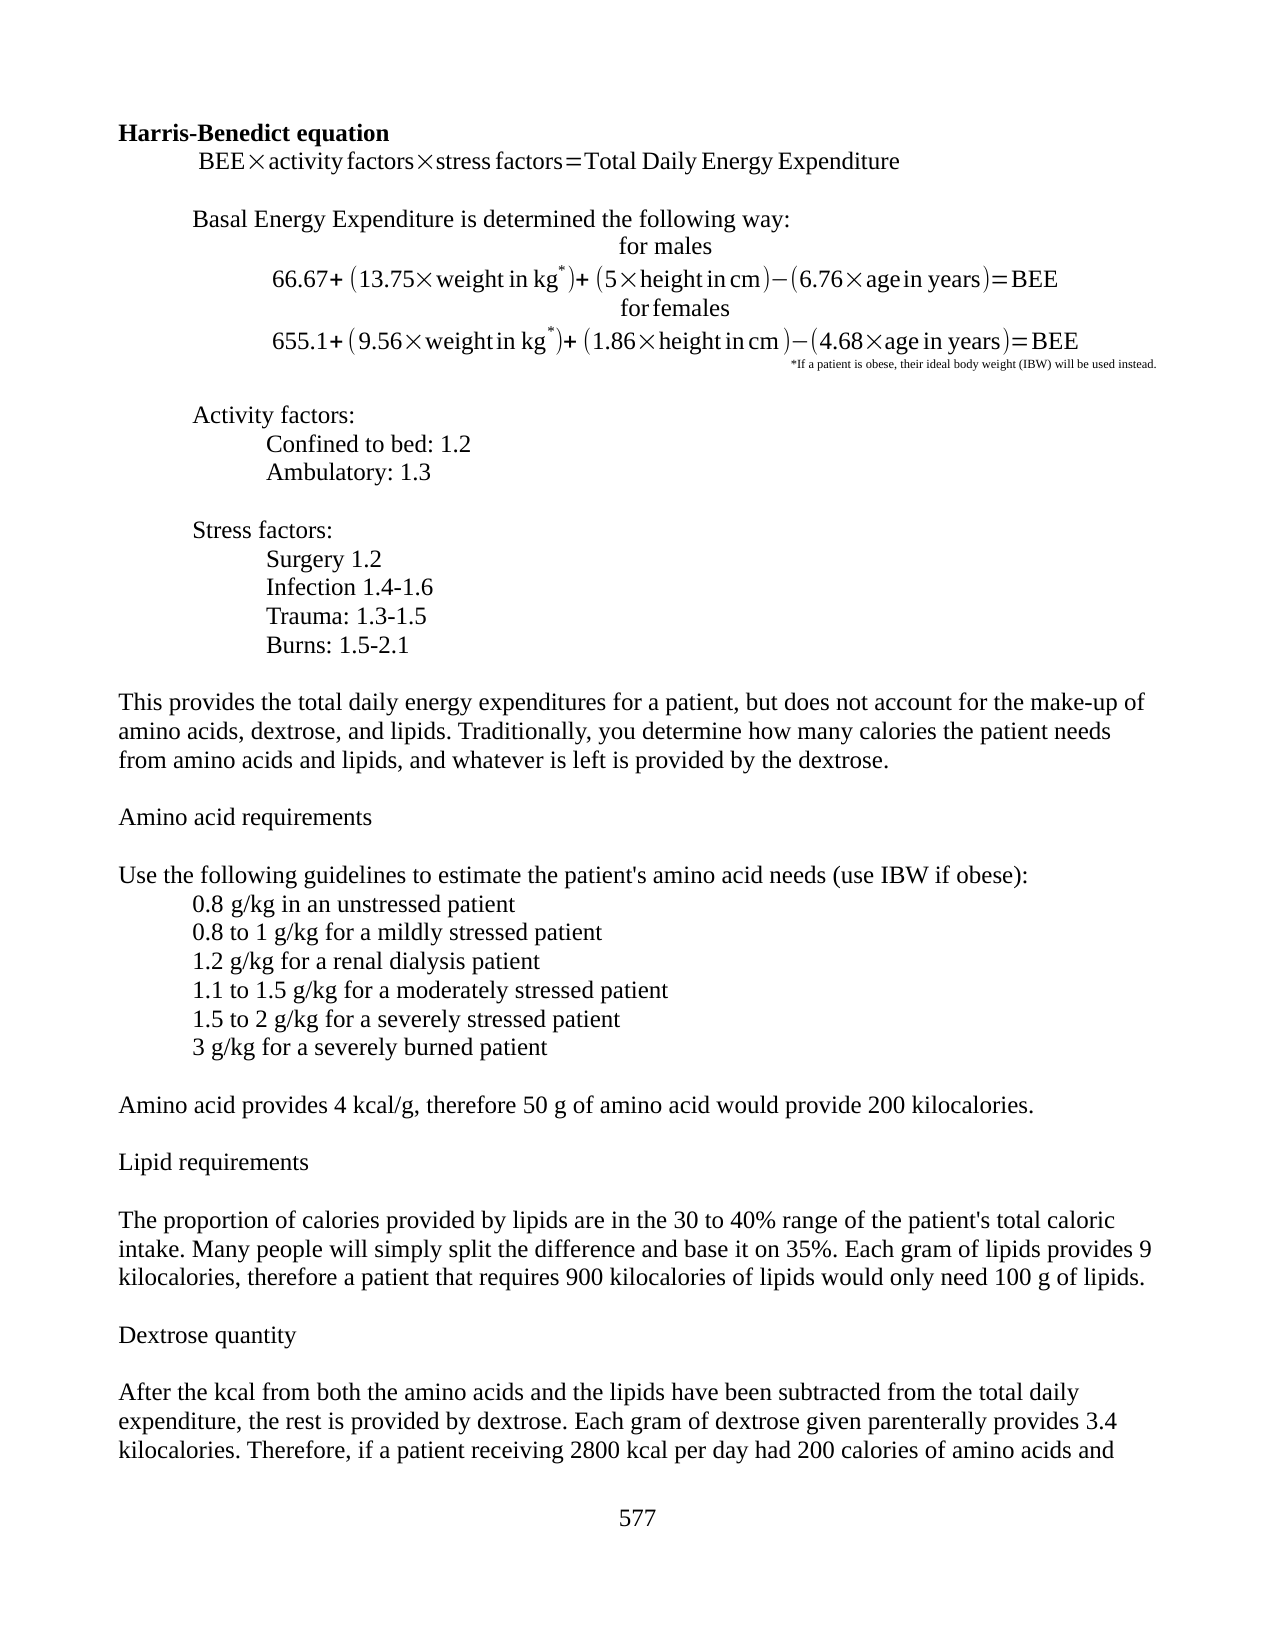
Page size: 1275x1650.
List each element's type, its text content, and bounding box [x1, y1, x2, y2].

list 0.8 to 1 g/kg for a mildly stressed patient [192, 917, 1157, 946]
text Trauma: 1.3-1.5 [118, 601, 1157, 630]
list 1.5 to 2 g/kg for a severely stressed patient [192, 1004, 1157, 1032]
text Infection 1.4-1.6 [118, 572, 1157, 601]
text Lipid requirements [118, 1147, 1157, 1176]
text Stress factors: [118, 515, 1157, 544]
list 3 g/kg for a severely burned patient [192, 1032, 1157, 1061]
text Basal Energy Expenditure is determined the following way: [118, 204, 1157, 233]
text The proportion of calories provided by lipids are in the 30 to 40% range of the patient's total caloric intake. Many people will simply split the difference and base it on 35%. Each gram of lipids provides 9 kilocalories, therefore a patient that requires 900 kilocalories of lipids would only need 100 g of lipids. [118, 1205, 1157, 1291]
text After the kcal from both the amino acids and the lipids have been subtracted from the total daily expenditure, the rest is provided by dextrose. Each gram of dextrose given parenterally provides 3.4 kilocalories. Therefore, if a patient receiving 2800 kcal per day had 200 calories of amino acids and [118, 1377, 1157, 1464]
list 1.2 g/kg for a renal dialysis patient [192, 946, 1157, 975]
text This provides the total daily energy expenditures for a patient, but does not account for the make-up of amino acids, dextrose, and lipids. Traditionally, you determine how many calories the patient needs from amino acids and lipids, and whatever is left is provided by the dextrose. [118, 687, 1157, 774]
text Use the following guidelines to estimate the patient's amino acid needs (use IBW if obese): [118, 860, 1157, 889]
text Ambulatory: 1.3 [118, 457, 1157, 486]
text Surgery 1.2 [118, 544, 1157, 572]
text Confined to bed: 1.2 [118, 429, 1157, 457]
text Harris-Benedict equation [118, 118, 1157, 147]
text *If a patient is obese, their ideal body weight (IBW) will be used instead. [118, 357, 1157, 371]
text Amino acid provides 4 kcal/g, therefore 50 g of amino acid would provide 200 kilocalories. [118, 1090, 1157, 1119]
list g/kg in an unstressed patient [192, 889, 1157, 917]
text Burns: 1.5-2.1 [118, 630, 1157, 659]
list 1.1 to 1.5 g/kg for a moderately stressed patient [192, 975, 1157, 1004]
text Activity factors: [118, 400, 1157, 429]
text Dextrose quantity [118, 1320, 1157, 1349]
text Amino acid requirements [118, 802, 1157, 831]
